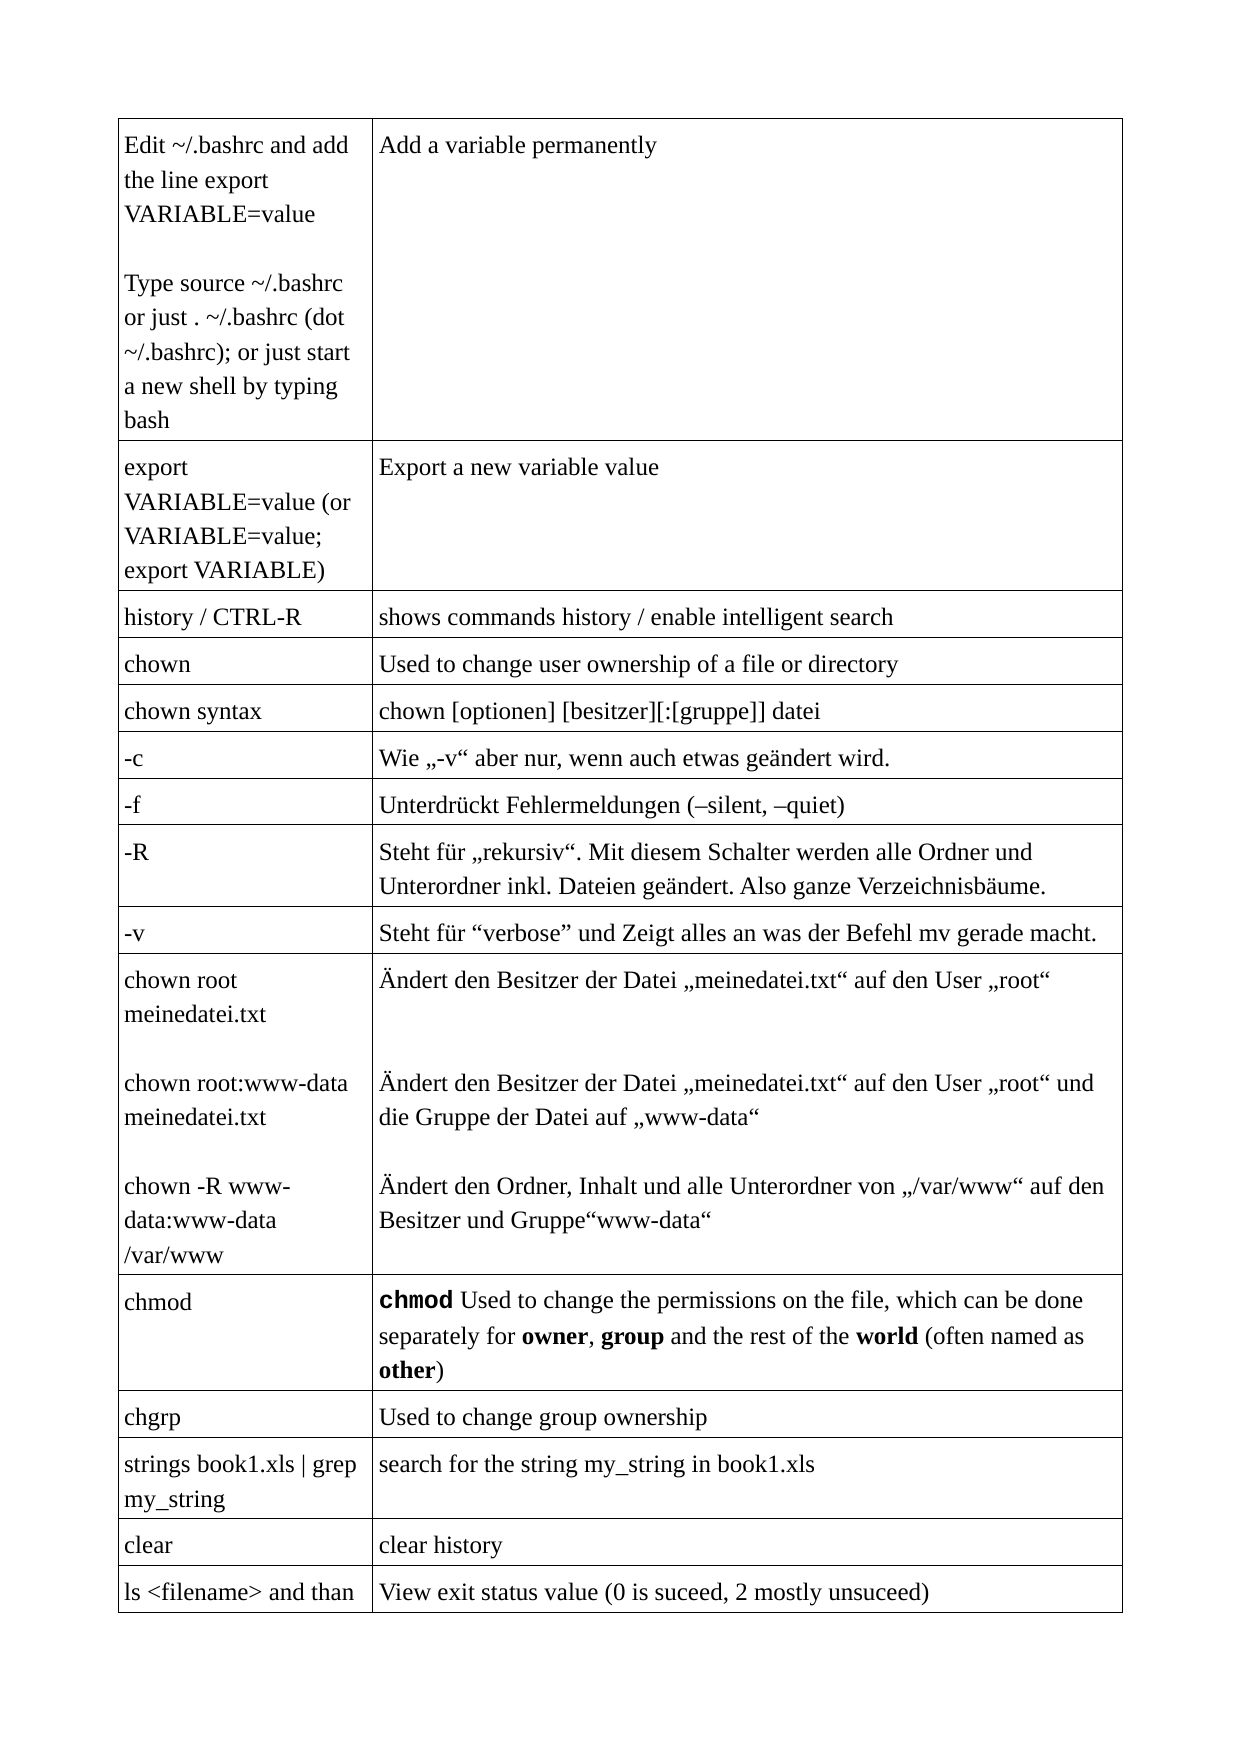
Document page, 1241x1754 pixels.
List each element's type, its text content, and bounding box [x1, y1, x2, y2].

table_cell Wie „-v“ aber nur, wenn auch etwas geändert wird. [373, 732, 1122, 777]
table_cell chgrp [119, 1391, 372, 1437]
table_cell export VARIABLE=value (or VARIABLE=value; export VARIABLE) [119, 441, 372, 590]
table_cell chown syntax [119, 685, 372, 731]
table_cell -c [119, 732, 372, 777]
table_cell -R [119, 825, 372, 906]
table_cell strings book1.xls | grep my_string [119, 1438, 372, 1518]
table_cell chown [optionen] [besitzer][:[gruppe]] datei [373, 685, 1122, 731]
table_cell chmod [119, 1275, 372, 1390]
table_cell View exit status value (0 is suceed, 2 mostly unsuceed) [373, 1566, 1122, 1612]
table_cell clear [119, 1519, 372, 1565]
table_cell -f [119, 779, 372, 824]
table_cell chmod Used to change the permissions on the file, which can be done separately for owner, group and the rest of the world (often named as other) [373, 1275, 1122, 1390]
table_cell -v [119, 907, 372, 952]
table_cell clear history [373, 1519, 1122, 1565]
table_cell history / CTRL-R [119, 591, 372, 637]
table_cell search for the string my_string in book1.xls [373, 1438, 1122, 1518]
table_cell Steht für „rekursiv“. Mit diesem Schalter werden alle Ordner und Unterordner inkl. Dateien geändert. Also ganze Verzeichnisbäume. [373, 825, 1122, 906]
table_cell Ändert den Besitzer der Datei „meinedatei.txt“ auf den User „root“ Ändert den Besitzer der Datei „meinedatei.txt“ auf den User „root“ und die Gruppe der Datei auf „www-data“ Ändert den Ordner, Inhalt und alle Unterordner von „/var/www“ auf den Besitzer und Gruppe“www-data“ [373, 954, 1122, 1274]
table_cell shows commands history / enable intelligent search [373, 591, 1122, 637]
table_cell ls <filename> and than [119, 1566, 372, 1612]
table_cell chown root meinedatei.txt chown root:www-data meinedatei.txt chown -R www-data:www-data /var/www [119, 954, 372, 1274]
table_cell Used to change user ownership of a file or directory [373, 638, 1122, 684]
table_cell Export a new variable value [373, 441, 1122, 590]
table_cell Used to change group ownership [373, 1391, 1122, 1437]
table_cell Add a variable permanently [373, 119, 1122, 440]
table_cell Edit ~/.bashrc and add the line export VARIABLE=value Type source ~/.bashrc or just . ~/.bashrc (dot ~/.bashrc); or just start a new shell by typing bash [119, 119, 372, 440]
table_cell Unterdrückt Fehlermeldungen (–silent, –quiet) [373, 779, 1122, 824]
table_cell chown [119, 638, 372, 684]
table_cell Steht für “verbose” und Zeigt alles an was der Befehl mv gerade macht. [373, 907, 1122, 952]
